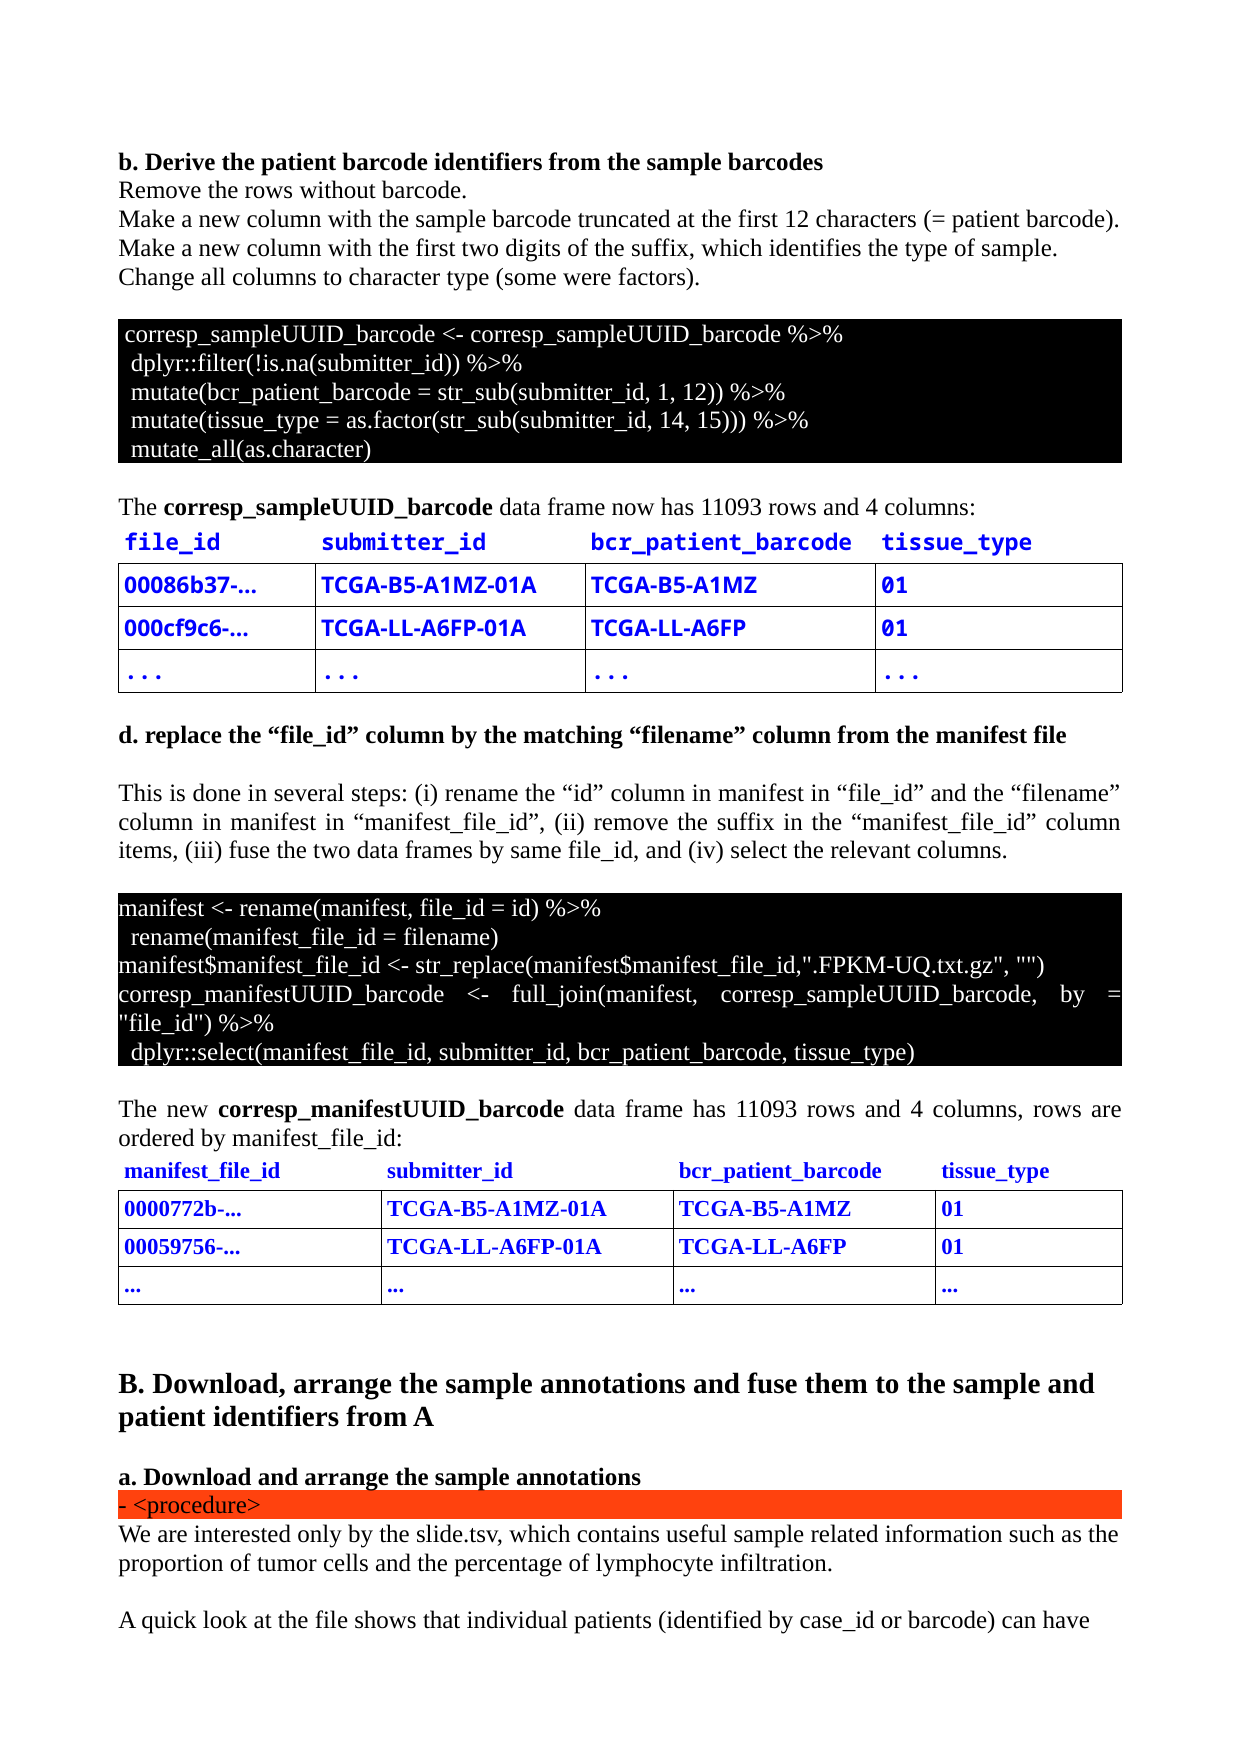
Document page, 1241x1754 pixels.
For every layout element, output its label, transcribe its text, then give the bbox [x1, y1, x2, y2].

table_cell ... [674, 1267, 935, 1303]
table_header tissue_type [935, 1152, 1122, 1190]
text We are interested only by the slide.tsv, which contains useful sample related information such as the proportion of tumor cells and the percentage of lymphocyte infiltration. [118, 1519, 1122, 1577]
table_cell 00059756-... [119, 1229, 381, 1266]
text manifest$manifest_file_id <- str_replace(manifest$manifest_file_id,".FPKM-UQ.txt.gz", "") [118, 951, 1122, 979]
table_cell ... [586, 650, 875, 692]
table_cell TCGA-B5-A1MZ-01A [382, 1191, 673, 1228]
text The new corresp_manifestUUID_barcode data frame has 11093 rows and 4 columns, rows are ordered by manifest_file_id: [118, 1094, 1122, 1152]
table_cell TCGA-LL-A6FP [586, 607, 875, 649]
text b. Derive the patient barcode identifiers from the sample barcodes [118, 147, 1122, 176]
text corresp_manifestUUID_barcode <- full_join(manifest, corresp_sampleUUID_barcode, by = "file_id") %>% [118, 979, 1122, 1037]
text The corresp_sampleUUID_barcode data frame now has 11093 rows and 4 columns: [118, 492, 1122, 521]
text - <procedure> [118, 1490, 1122, 1519]
table_cell TCGA-LL-A6FP-01A [316, 607, 585, 649]
text Change all columns to character type (some were factors). [118, 262, 1122, 291]
text a. Download and arrange the sample annotations [118, 1462, 1122, 1490]
table_header manifest_file_id [118, 1152, 381, 1190]
text mutate(tissue_type = as.factor(str_sub(submitter_id, 14, 15))) %>% [118, 406, 1122, 434]
text manifest <- rename(manifest, file_id = id) %>% [118, 893, 1122, 922]
table_cell 01 [876, 564, 1122, 606]
text dplyr::select(manifest_file_id, submitter_id, bcr_patient_barcode, tissue_type) [118, 1037, 1122, 1066]
table_header submitter_id [315, 521, 585, 563]
text corresp_sampleUUID_barcode <- corresp_sampleUUID_barcode %>% [118, 319, 1122, 348]
table_cell 000cf9c6-... [119, 607, 315, 649]
text dplyr::filter(!is.na(submitter_id)) %>% [118, 348, 1122, 377]
table_cell TCGA-B5-A1MZ [674, 1191, 935, 1228]
text Make a new column with the first two digits of the suffix, which identifies the type of sample. [118, 233, 1122, 262]
table_cell 01 [936, 1191, 1122, 1228]
table_cell 00086b37-... [119, 564, 315, 606]
table_cell ... [382, 1267, 673, 1303]
table_cell ... [119, 1267, 381, 1303]
table_cell 01 [936, 1229, 1122, 1266]
table_header submitter_id [381, 1152, 673, 1190]
text mutate(bcr_patient_barcode = str_sub(submitter_id, 1, 12)) %>% [118, 377, 1122, 406]
text mutate_all(as.character) [118, 434, 1122, 463]
table_cell TCGA-LL-A6FP [674, 1229, 935, 1266]
table_cell ... [316, 650, 585, 692]
table_header bcr_patient_barcode [585, 521, 875, 563]
table_cell 0000772b-... [119, 1191, 381, 1228]
text rename(manifest_file_id = filename) [118, 922, 1122, 951]
text d. replace the “file_id” column by the matching “filename” column from the manifest file [118, 721, 1122, 749]
table_header bcr_patient_barcode [673, 1152, 935, 1190]
table_cell ... [876, 650, 1122, 692]
text This is done in several steps: (i) rename the “id” column in manifest in “file_id” and the “filename” column in manifest in “manifest_file_id”, (ii) remove the suffix in the “manifest_file_id” column items, (iii) fuse the two data frames by same file_id, and (iv) select the relevant columns. [118, 778, 1122, 864]
table_cell ... [936, 1267, 1122, 1303]
table_cell ... [119, 650, 315, 692]
table_header file_id [118, 521, 315, 563]
text A quick look at the file shows that individual patients (identified by case_id or barcode) can have [118, 1605, 1122, 1634]
table_cell 01 [876, 607, 1122, 649]
table_cell TCGA-B5-A1MZ [586, 564, 875, 606]
text Make a new column with the sample barcode truncated at the first 12 characters (= patient barcode). [118, 204, 1122, 233]
text Remove the rows without barcode. [118, 176, 1122, 204]
table_cell TCGA-LL-A6FP-01A [382, 1229, 673, 1266]
table_cell TCGA-B5-A1MZ-01A [316, 564, 585, 606]
text B. Download, arrange the sample annotations and fuse them to the sample and patient identifiers from A [118, 1366, 1122, 1433]
table_header tissue_type [875, 521, 1122, 563]
